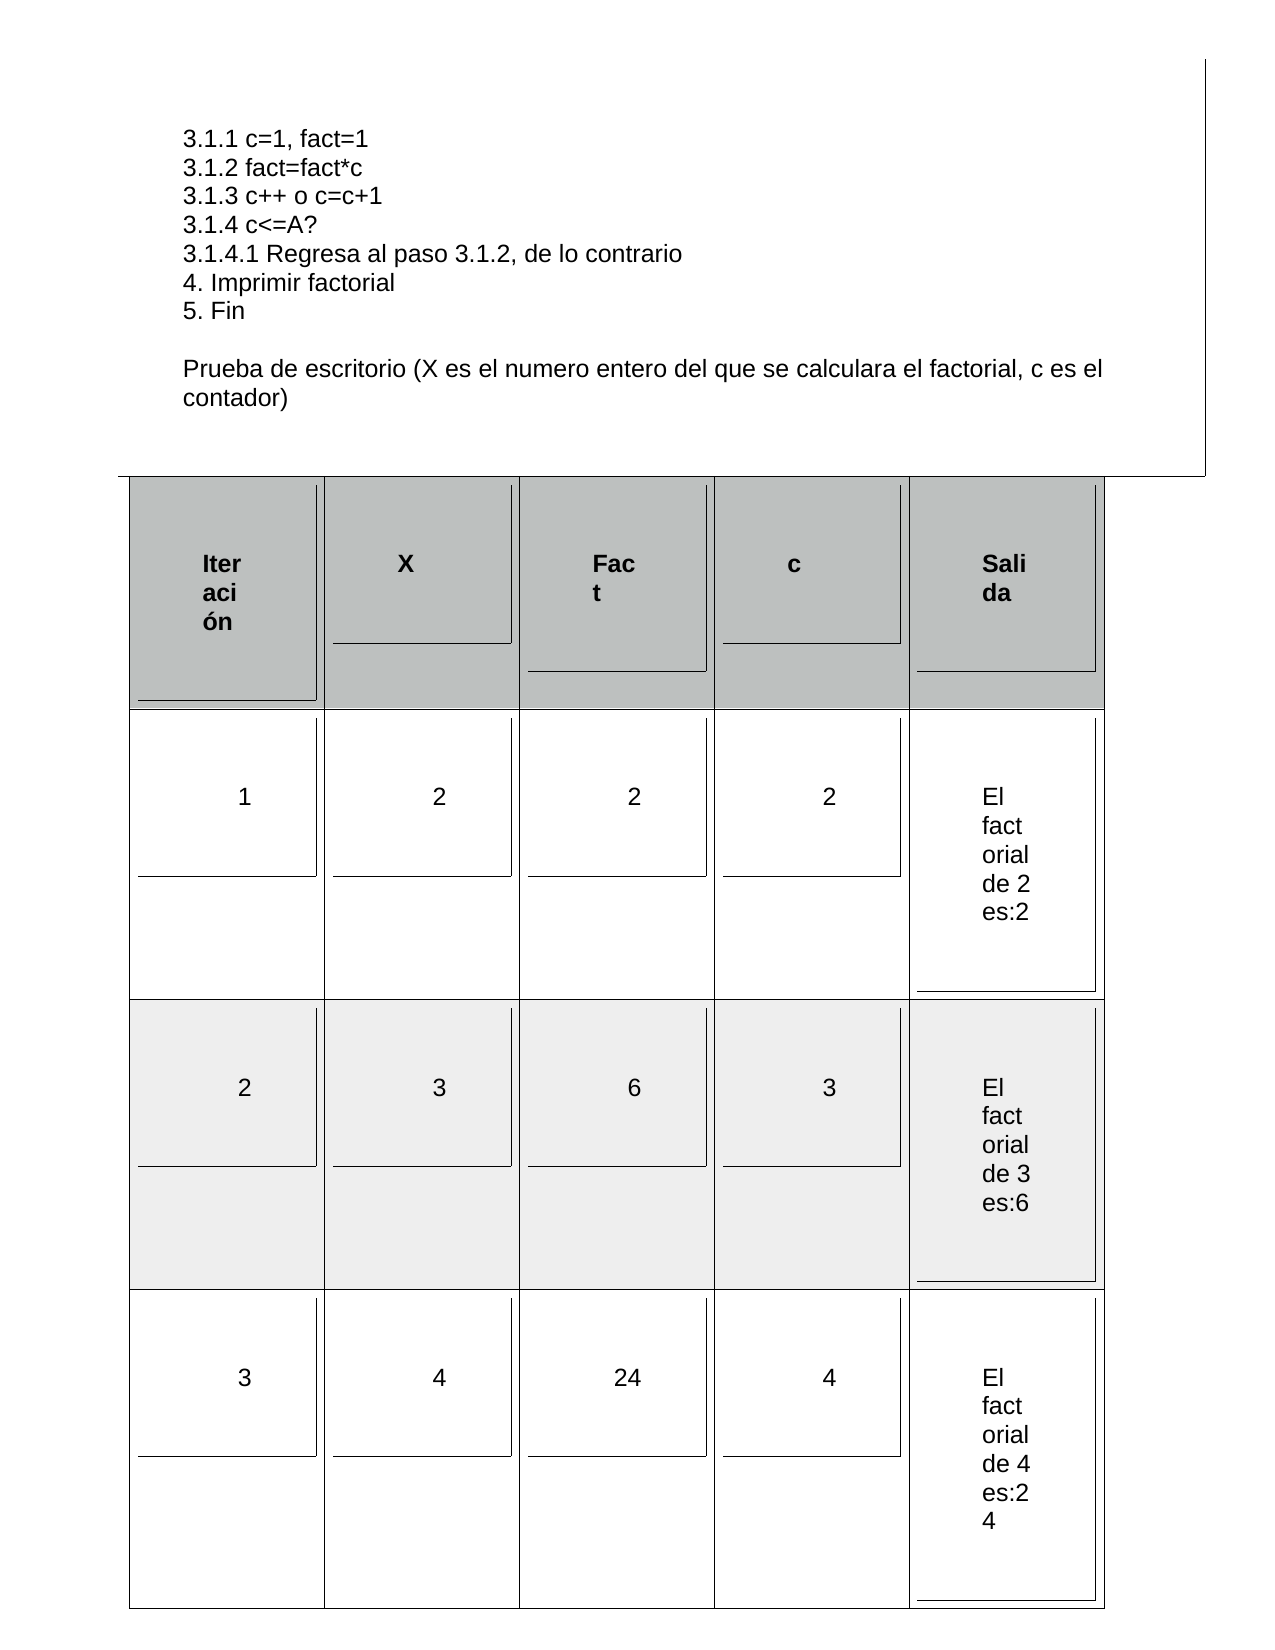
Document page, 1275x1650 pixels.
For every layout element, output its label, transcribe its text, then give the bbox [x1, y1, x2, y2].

text 3.1.4.1 Regresa al paso 3.1.2, de lo contrario [118, 239, 1205, 267]
text 4. Imprimir factorial [118, 267, 1205, 296]
table_cell 3 [325, 1000, 519, 1289]
table_cell 3 [130, 1290, 324, 1608]
table_header X [325, 477, 519, 708]
table_cell 2 [325, 710, 519, 999]
text 3.1.3 c++ o c=c+1 [118, 181, 1205, 210]
table_header Salida [910, 477, 1104, 708]
table_header Fact [520, 477, 714, 708]
table_cell El factorial de 3 es:6 [910, 1000, 1104, 1289]
table_cell El factorial de 4 es:24 [910, 1290, 1104, 1608]
table_cell 4 [325, 1290, 519, 1608]
text 3.1.4 c<=A? [118, 210, 1205, 239]
text 5. Fin [118, 296, 1205, 325]
table_cell El factorial de 2 es:2 [910, 710, 1104, 999]
text 3.1.2 fact=fact*c [118, 152, 1205, 181]
table_cell 2 [520, 710, 714, 999]
table_cell 2 [715, 710, 909, 999]
table_cell 24 [520, 1290, 714, 1608]
table_cell 2 [130, 1000, 324, 1289]
table_cell 6 [520, 1000, 714, 1289]
table_header Iteración [130, 477, 324, 708]
table_cell 1 [130, 710, 324, 999]
table_cell 4 [715, 1290, 909, 1608]
text 3.1.1 c=1, fact=1 [118, 59, 1205, 152]
text Prueba de escritorio (X es el numero entero del que se calculara el factorial, c es el contador) [118, 354, 1205, 476]
table_header c [715, 477, 909, 708]
table_cell 3 [715, 1000, 909, 1289]
